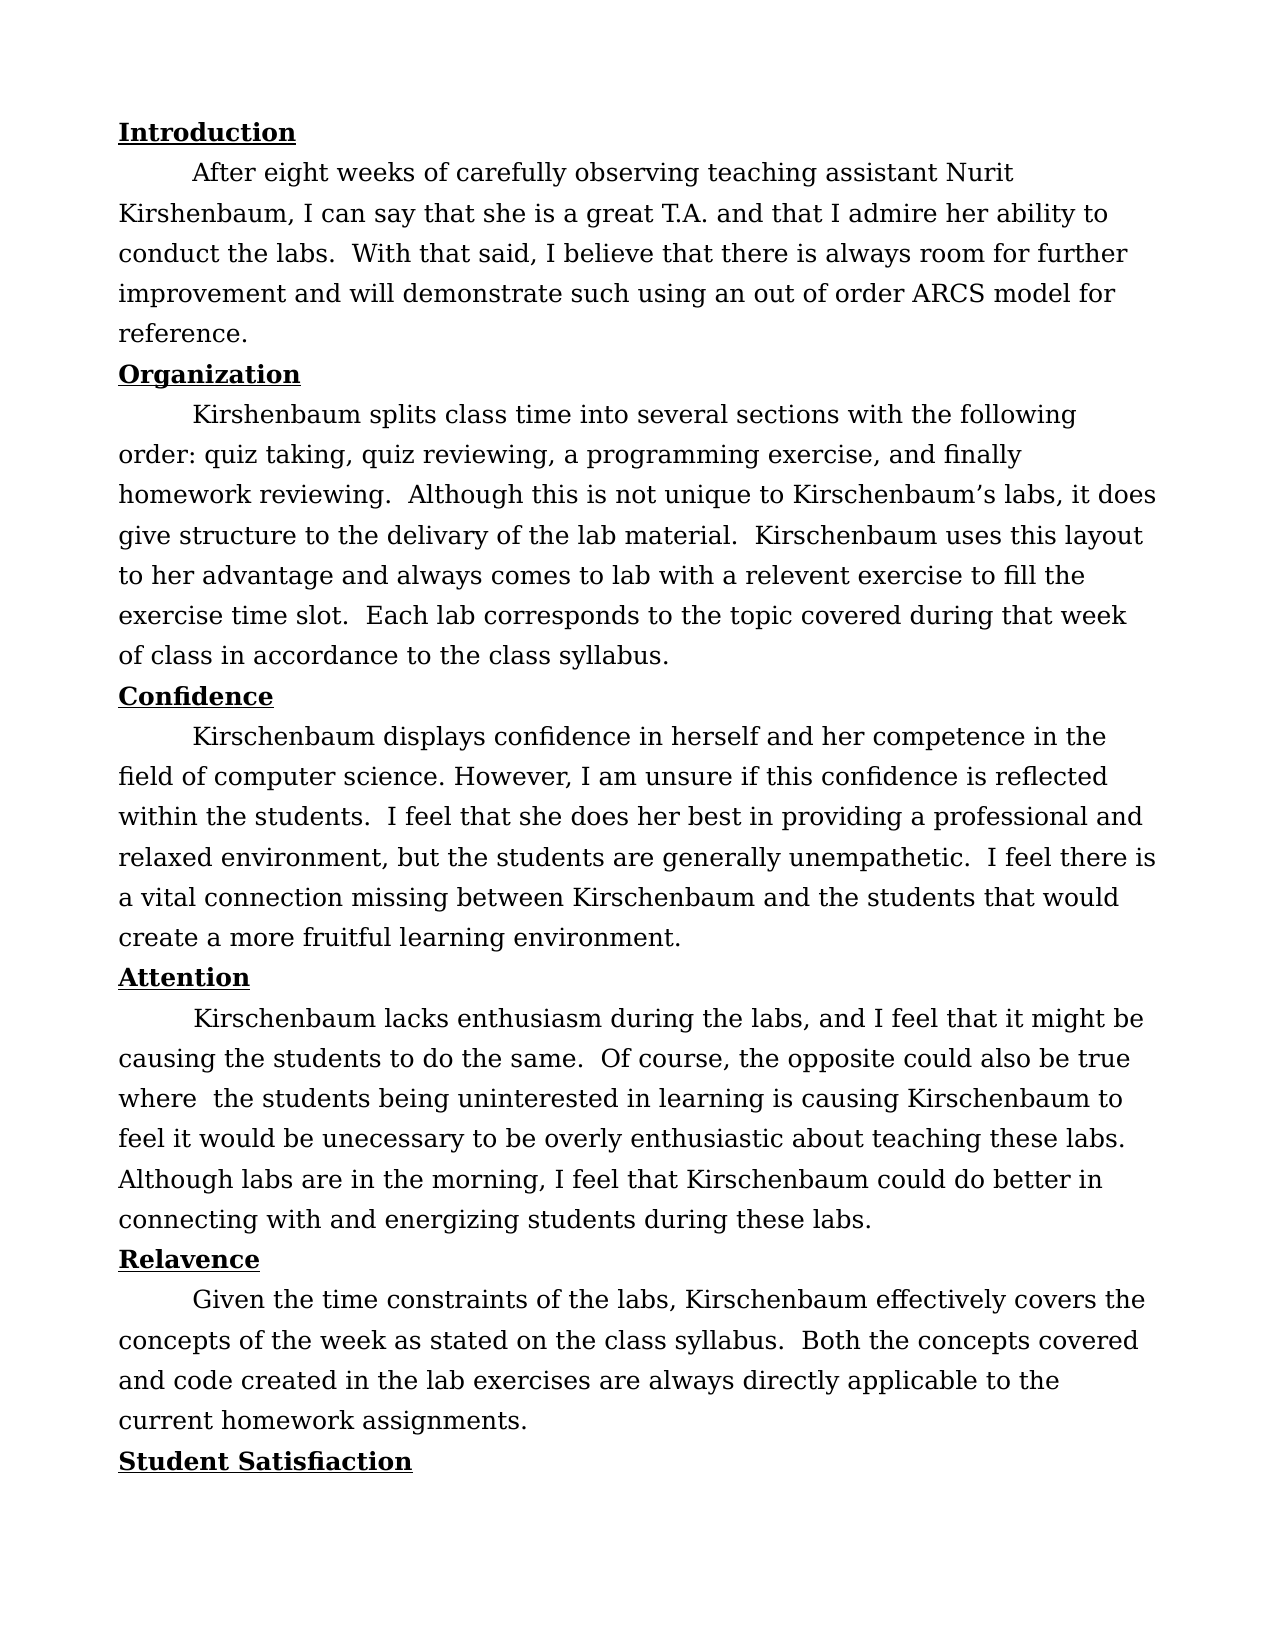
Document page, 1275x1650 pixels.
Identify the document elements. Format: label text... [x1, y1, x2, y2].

text Student Satisfiaction [118, 1447, 1157, 1476]
text Given the time constraints of the labs, Kirschenbaum effectively covers the concepts of the week as stated on the class syllabus. Both the concepts covered and code created in the lab exercises are always directly applicable to the current homework assignments. [118, 1286, 1157, 1436]
text Kirschenbaum displays confidence in herself and her competence in the field of computer science. However, I am unsure if this confidence is reflected within the students. I feel that she does her best in providing a professional and relaxed environment, but the students are generally unempathetic. I feel there is a vital connection missing between Kirschenbaum and the students that would create a more fruitful learning environment. [118, 722, 1157, 952]
text After eight weeks of carefully observing teaching assistant Nurit Kirshenbaum, I can say that she is a great T.A. and that I admire her ability to conduct the labs. With that said, I believe that there is always room for further improvement and will demonstrate such using an out of order ARCS model for reference. [118, 159, 1157, 349]
text Introduction [118, 118, 1157, 147]
text Attention [118, 963, 1157, 993]
text Confidence [118, 682, 1157, 711]
text Kirshenbaum splits class time into several sections with the following order: quiz taking, quiz reviewing, a programming exercise, and finally homework reviewing. Although this is not unique to Kirschenbaum’s labs, it does give structure to the delivary of the lab material. Kirschenbaum uses this layout to her advantage and always comes to lab with a relevent exercise to fill the exercise time slot. Each lab corresponds to the topic covered during that week of class in accordance to the class syllabus. [118, 400, 1157, 671]
text Kirschenbaum lacks enthusiasm during the labs, and I feel that it might be causing the students to do the same. Of course, the opposite could also be true where the students being uninterested in learning is causing Kirschenbaum to feel it would be unecessary to be overly enthusiastic about teaching these labs. Although labs are in the morning, I feel that Kirschenbaum could do better in connecting with and energizing students during these labs. [118, 1004, 1157, 1234]
text Relavence [118, 1245, 1157, 1274]
text Organization [118, 360, 1157, 389]
